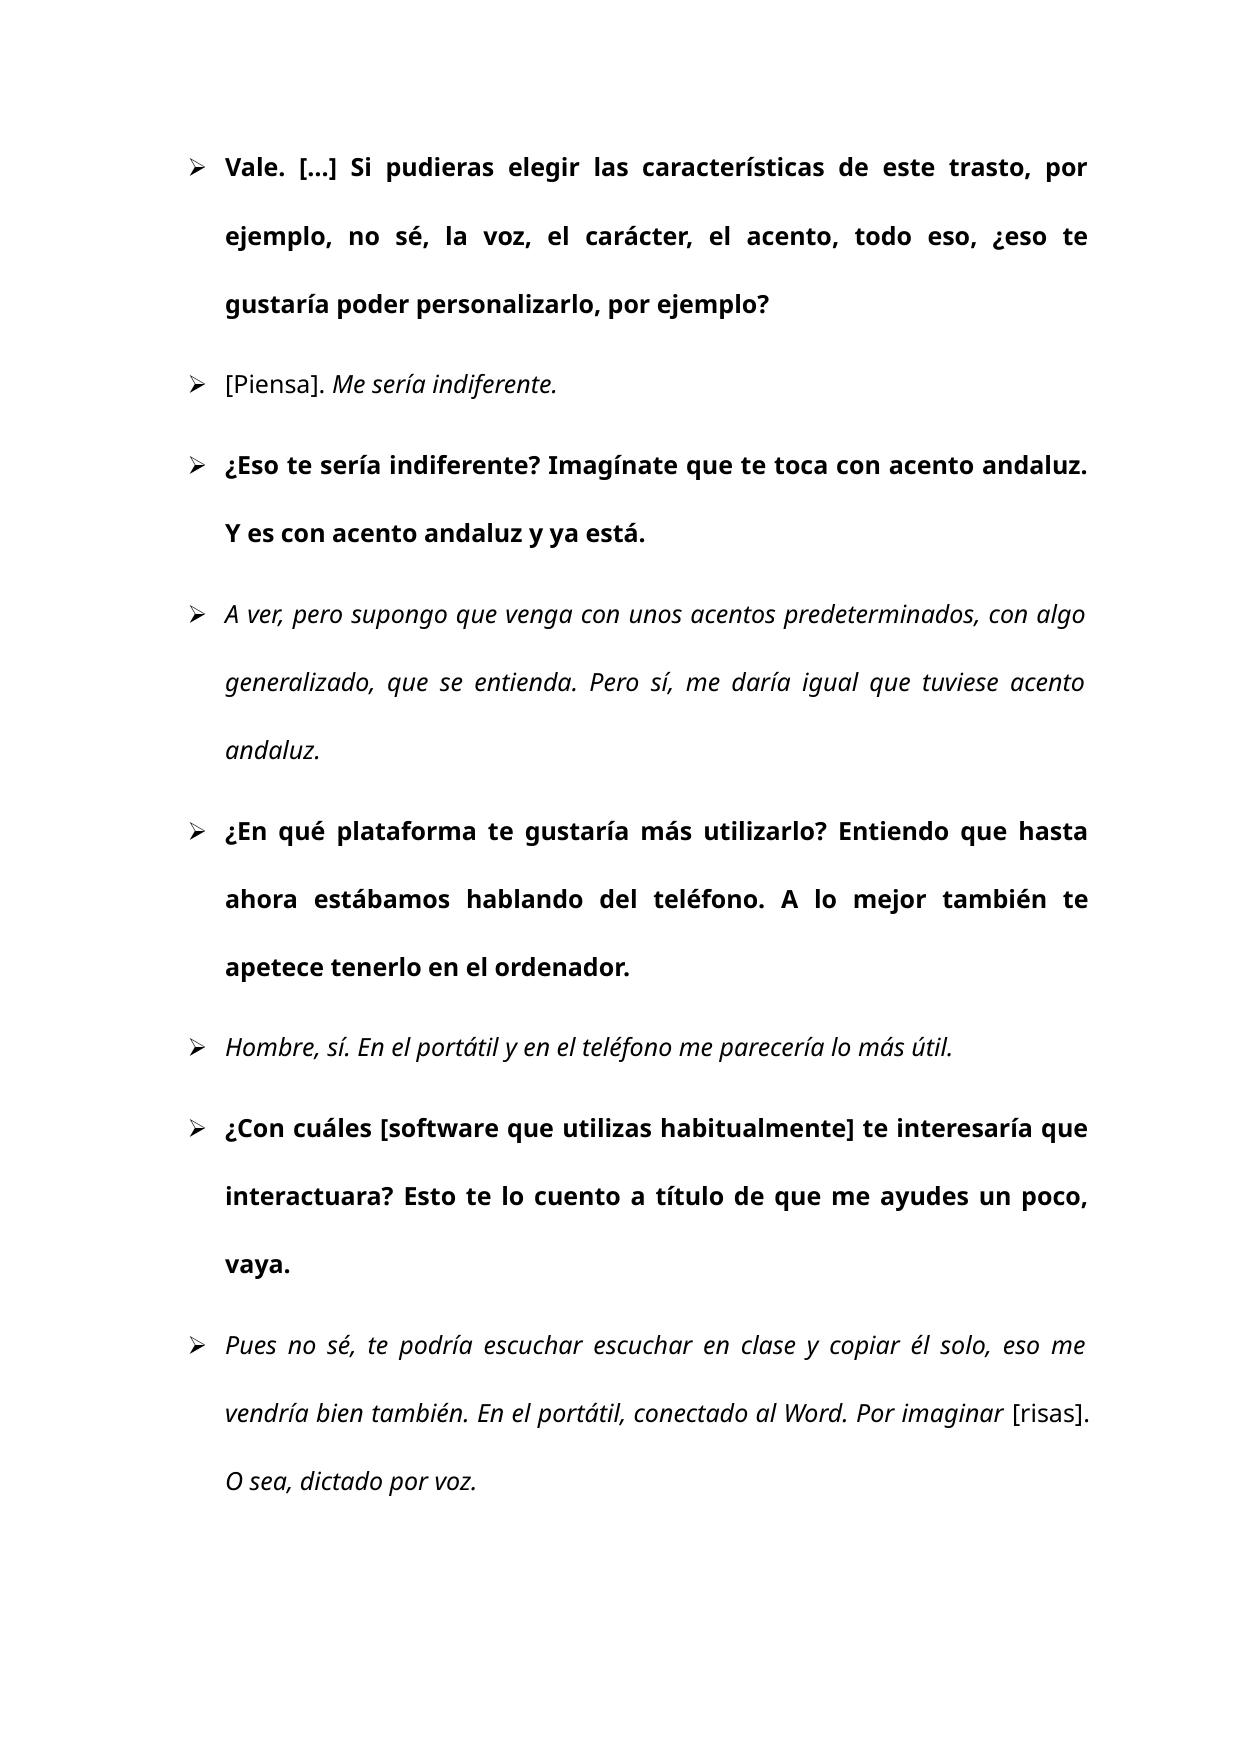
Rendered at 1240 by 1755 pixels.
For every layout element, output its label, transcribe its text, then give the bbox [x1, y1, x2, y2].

list Hombre, sí. En el portátil y en el teléfono me parecería lo más útil. [187, 1030, 1089, 1064]
list Vale. […] Si pudieras elegir las características de este trasto, por ejemplo, no sé, la voz, el carácter, el acento, todo eso, ¿eso te gustaría poder personalizarlo, por ejemplo? [187, 150, 1089, 320]
list Pues no sé, te podría escuchar escuchar en clase y copiar él solo, eso me vendría bien también. En el portátil, conectado al Word. Por imaginar [risas]. O sea, dictado por voz. [187, 1327, 1089, 1498]
list ¿Eso te sería indiferente? Imagínate que te toca con acento andaluz. Y es con acento andaluz y ya está. [187, 447, 1089, 550]
list ¿En qué plataforma te gustaría más utilizarlo? Entiendo que hasta ahora estábamos hablando del teléfono. A lo mejor también te apetece tenerlo en el ordenador. [187, 813, 1089, 983]
list [Piensa]. Me sería indiferente. [187, 367, 1089, 401]
list A ver, pero supongo que venga con unos acentos predeterminados, con algo generalizado, que se entienda. Pero sí, me daría igual que tuviese acento andaluz. [187, 596, 1089, 767]
list ¿Con cuáles [software que utilizas habitualmente] te interesaría que interactuara? Esto te lo cuento a título de que me ayudes un poco, vaya. [187, 1111, 1089, 1281]
